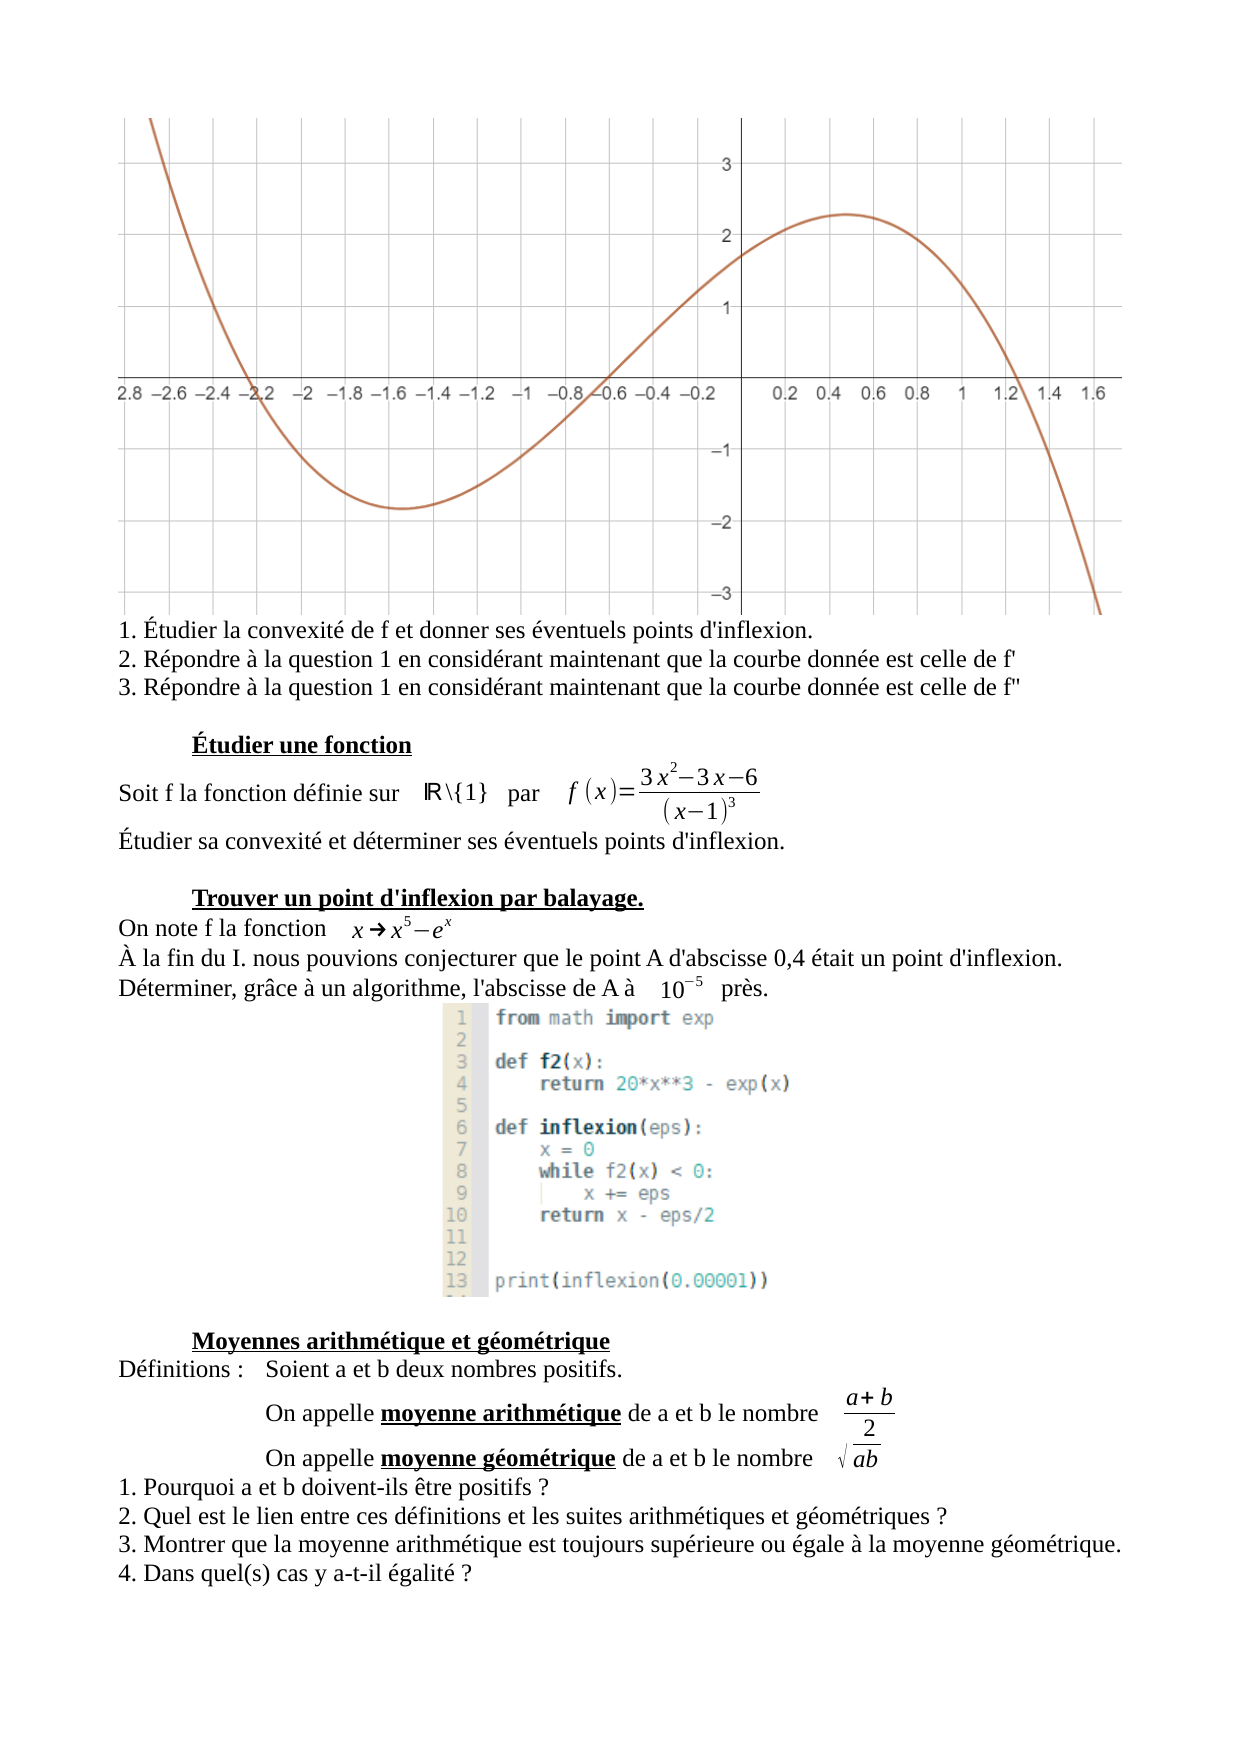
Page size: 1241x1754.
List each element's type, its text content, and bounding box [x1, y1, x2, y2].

text On note f la fonction [118, 912, 1122, 943]
text On appelle moyenne géométrique de a et b le nombre [118, 1442, 1122, 1472]
text 3. Répondre à la question 1 en considérant maintenant que la courbe donnée est celle de f'' [118, 672, 1122, 701]
text Trouver un point d'inflexion par balayage. [118, 883, 1122, 912]
text Déterminer, grâce à un algorithme, l'abscisse de A à près. [118, 972, 1122, 1003]
text À la fin du I. nous pouvions conjecturer que le point A d'abscisse 0,4 était un point d'inflexion. [118, 943, 1122, 972]
text 2. Répondre à la question 1 en considérant maintenant que la courbe donnée est celle de f' [118, 644, 1122, 672]
text Soit f la fonction définie sur par [118, 759, 1122, 826]
picture [442, 1003, 798, 1297]
text Étudier une fonction [118, 730, 1122, 759]
text 2. Quel est le lien entre ces définitions et les suites arithmétiques et géométriques ? [118, 1501, 1122, 1529]
picture [118, 118, 1122, 615]
text Moyennes arithmétique et géométrique [118, 1326, 1122, 1354]
text 1. Étudier la convexité de f et donner ses éventuels points d'inflexion. [118, 615, 1122, 644]
text 3. Montrer que la moyenne arithmétique est toujours supérieure ou égale à la moyenne géométrique. [118, 1529, 1122, 1558]
text 1. Pourquoi a et b doivent-ils être positifs ? [118, 1472, 1122, 1501]
text Définitions : Soient a et b deux nombres positifs. [118, 1354, 1122, 1383]
text Étudier sa convexité et déterminer ses éventuels points d'inflexion. [118, 826, 1122, 854]
text 4. Dans quel(s) cas y a-t-il égalité ? [118, 1558, 1122, 1587]
text On appelle moyenne arithmétique de a et b le nombre [118, 1383, 1122, 1442]
